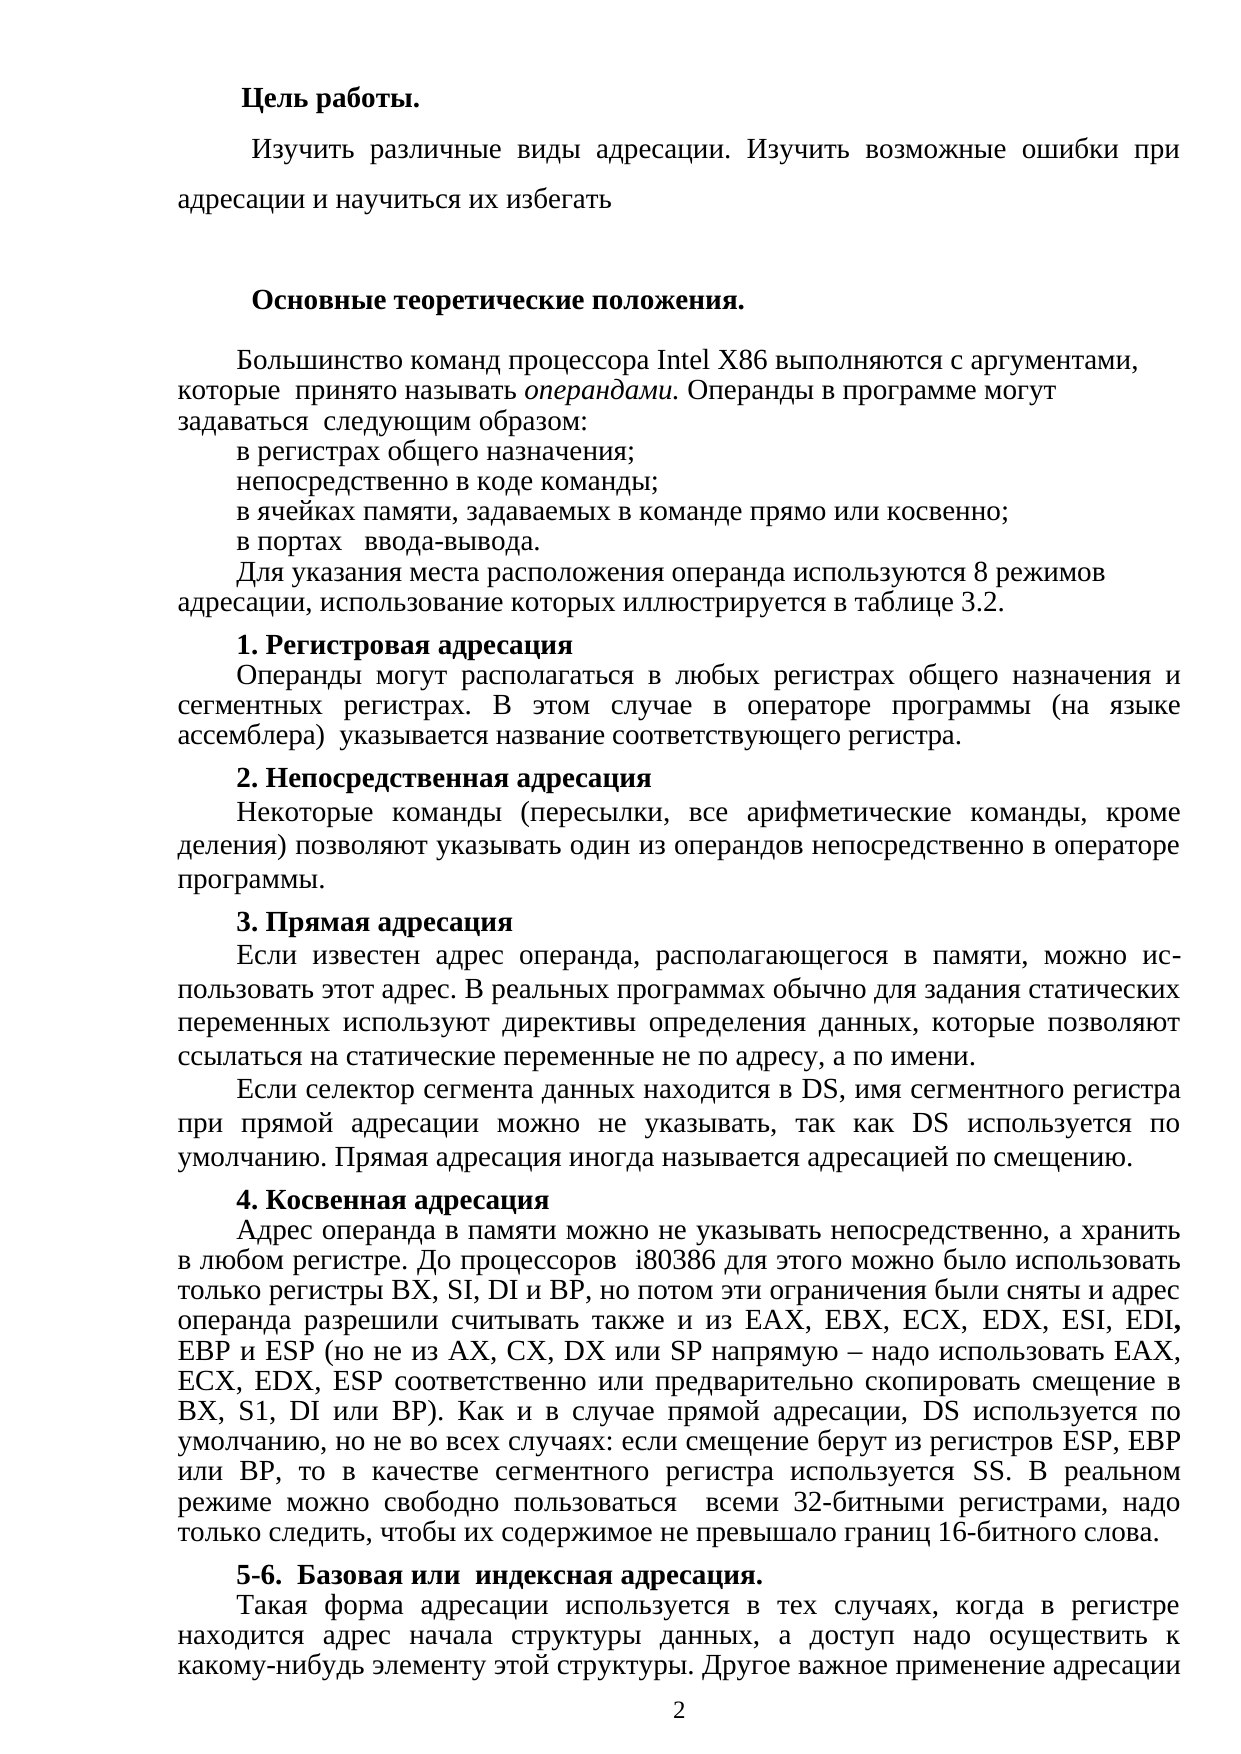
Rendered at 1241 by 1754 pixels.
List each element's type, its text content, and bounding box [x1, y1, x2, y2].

list в регистрах общего назначения; [177, 436, 1181, 467]
text 2. Непосредственная адресация [177, 763, 1181, 794]
text 3. Прямая адресация [177, 907, 1181, 937]
text Большинство команд процессора Intel Х86 выполняются с аргументами, которые принято называть операндами. Операнды в программе могут задаваться следующим образом: [177, 345, 1181, 436]
list в портах ввода-вывода. [177, 527, 1181, 557]
text 4. Косвенная адресация [177, 1185, 1181, 1215]
text Для указания места расположения операнда используются 8 режимов адресации, использование которых иллюстрируется в таблице 3.2. [177, 557, 1181, 617]
text 1. Регистровая адресация [177, 630, 1181, 660]
text Операнды могут располагаться в любых регистрах общего назначения и сегментных регистрах. В этом случае в операторе программы (на языке ассемблера) указывается название соответствующего регистра. [177, 660, 1181, 751]
text Цель работы. [177, 81, 1181, 114]
text Основные теоретические положения. [177, 282, 1181, 315]
text Если селектор сегмента данных находится в DS, имя сегментного регистра при прямой адресации можно не указывать, так как DS используется по умолчанию. Прямая адресация иногда называется ад­ресацией по смещению. [177, 1072, 1181, 1172]
text Если известен адрес операнда, располагающегося в памяти, можно ис­пользовать этот адрес. В реальных программах обычно для задания статических переменных используют директивы определения данных, которые позволяют ссылаться на статические пере­менные не по адресу, а по имени. [177, 937, 1181, 1072]
list непосредственно в коде команды; [177, 467, 1181, 497]
text Некоторые команды (пересылки, все арифметические команды, кроме деления) по­зволяют указывать один из операндов непосредственно в операторе про­граммы. [177, 794, 1181, 894]
text Изучить различные виды адресации. Изучить возможные ошибки при адресации и научиться их избегать [177, 131, 1181, 215]
text Та­кая форма адресации используется в тех случаях, когда в регистре находится адрес начала структуры данных, а доступ надо осуществить к какому-нибудь элементу этой структуры. Другое важное применение адресации [177, 1590, 1181, 1681]
text 5-6. Базовая или индексная адресация. [177, 1560, 1181, 1590]
list в ячейках памяти, задаваемых в команде прямо или косвенно; [177, 497, 1181, 527]
text Адрес операнда в памяти можно не указывать непосредственно, а хранить в любом регистре. До процессоров i80386 для этого можно было использовать только регистры ВХ, SI, DI и ВР, но потом эти ограничения были сняты и адрес операнда разрешили считывать также и из ЕАХ, ЕВХ, ЕСХ, EDX, ESI, EDI, ЕВР и ESP (но не из AX, CX, DX или SP напрямую – надо исполь­зовать ЕАХ, ЕСХ, EDX, ESP соответственно или предварительно скопи­ровать смещение в ВХ, S1, DI или ВР). Как и в случае прямой адресации, DS используется по умолчанию, но не во всех случаях: если смещение берут из регистров ESP, ЕВР или ВР, то в качестве сегментного регистра используется SS. В реальном режиме можно свободно пользоваться всеми 32-битными регистрами, надо толь­ко следить, чтобы их содержимое не превышало границ 16-битного слова. [177, 1215, 1181, 1547]
